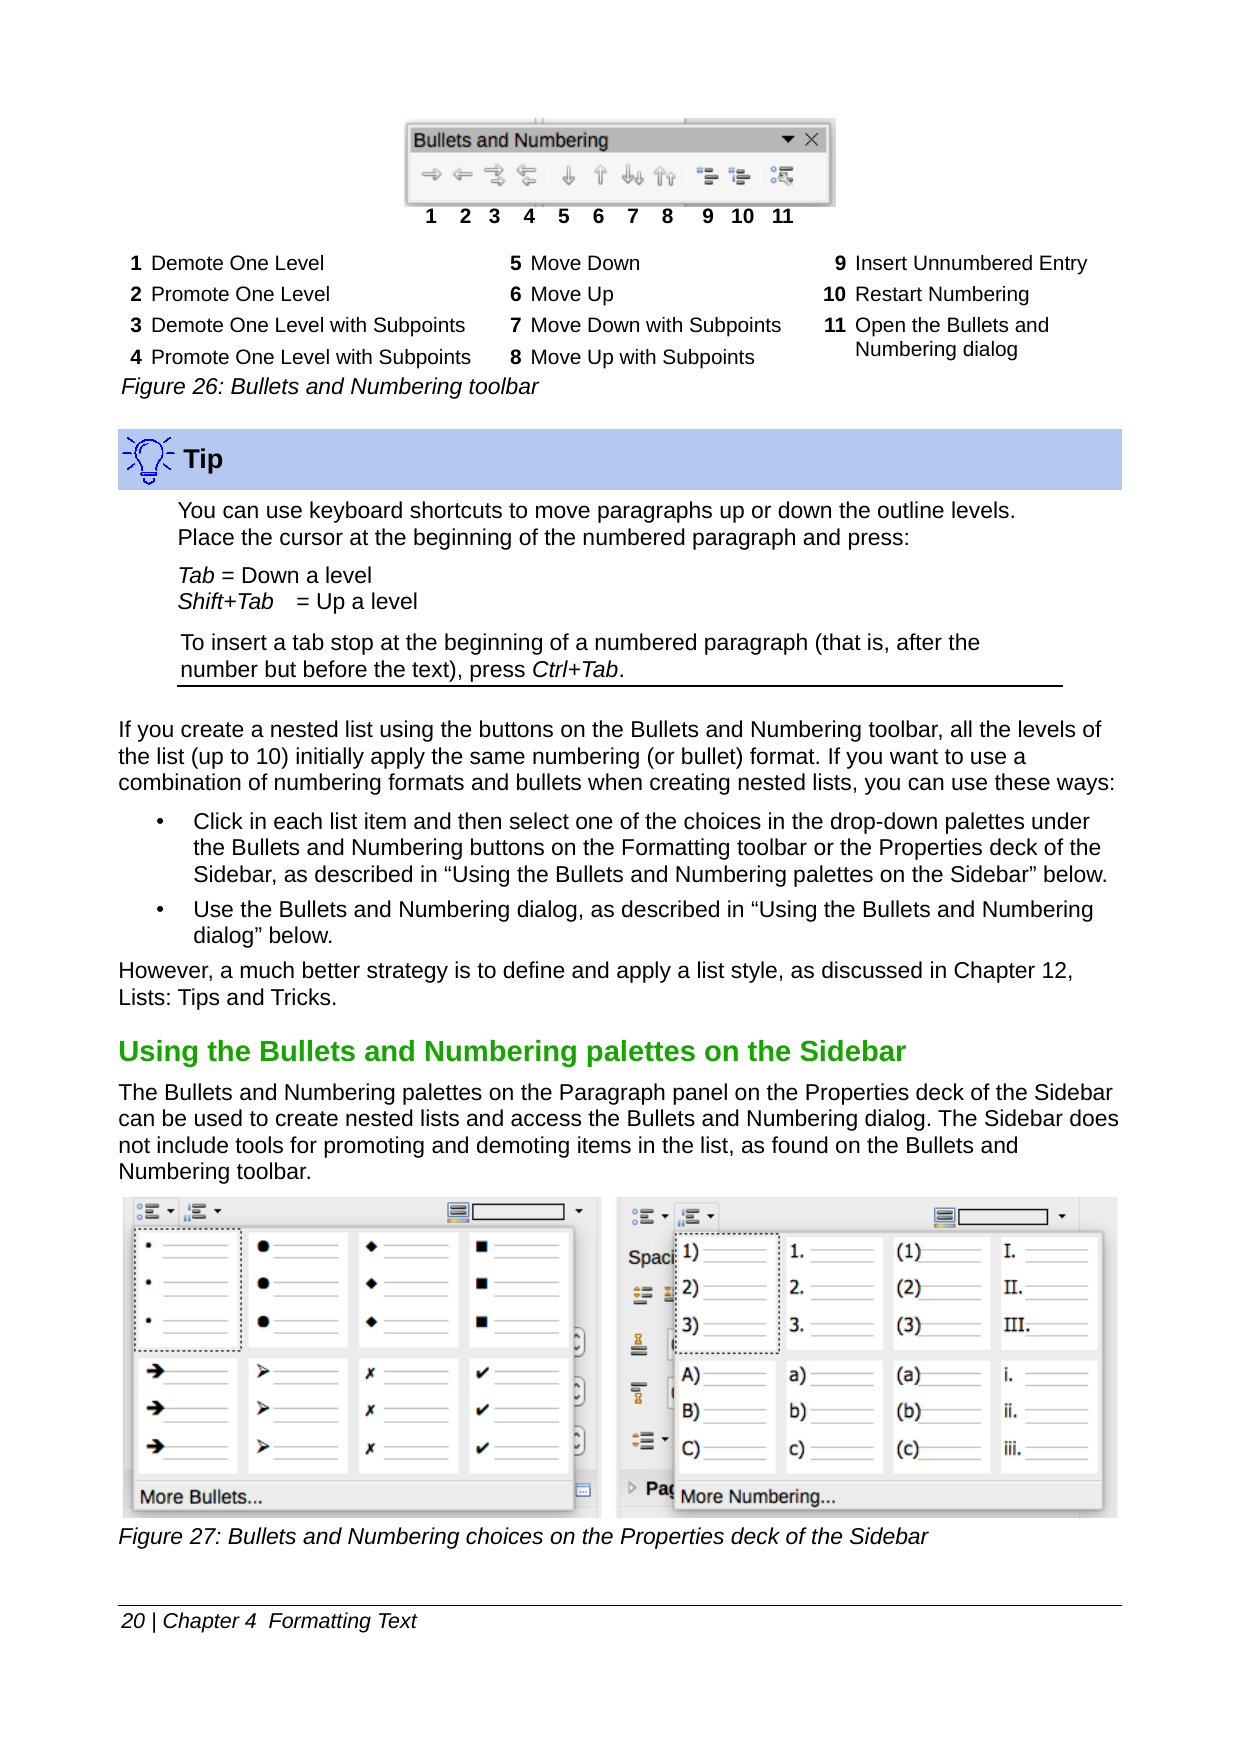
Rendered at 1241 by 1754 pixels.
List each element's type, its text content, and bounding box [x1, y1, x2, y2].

text Figure 27: Bullets and Numbering choices on the Properties deck of the Sidebar [118, 1523, 1122, 1549]
picture [615, 1197, 1118, 1518]
table_header 1 [121, 247, 145, 279]
table_cell 7 [488, 310, 524, 342]
text Figure 26: Bullets and Numbering toolbar [121, 373, 1119, 399]
subtitle Using the Bullets and Numbering palettes on the Sidebar [118, 1034, 1122, 1067]
table_header 9 [808, 247, 849, 279]
text Tab = Down a level Shift+Tab = Up a level [177, 562, 1063, 614]
text You can use keyboard shortcuts to move paragraphs up or down the outline levels. Place the cursor at the beginning of the numbered paragraph and press: [177, 497, 1063, 550]
table_cell Open the Bullets and Numbering dialog [849, 310, 1119, 373]
table_cell 4 [121, 342, 145, 373]
table_cell 6 [488, 279, 524, 310]
table_cell 8 [488, 342, 524, 373]
table_cell 10 [808, 279, 849, 310]
table_cell Move Up [524, 279, 808, 310]
text If you create a nested list using the buttons on the Bullets and Numbering toolbar, all the levels of the list (up to 10) initially apply the same numbering (or bullet) format. If you want to use a combination of numbering formats and bullets when creating nested lists, you can use these ways: [118, 716, 1122, 795]
table_cell 2 [121, 279, 145, 310]
table_header Demote One Level [145, 247, 488, 279]
table_cell Move Up with Subpoints [524, 342, 808, 373]
text To insert a tab stop at the beginning of a numbered paragraph (that is, after the number but before the text), press Ctrl+Tab. [177, 626, 1063, 685]
list Click in each list item and then select one of the choices in the drop-down palettes under the Bullets and Numbering buttons on the Formatting toolbar or the Properties deck of the Sidebar, as described in “Using the Bullets and Numbering palettes on the Sidebar” below. [156, 808, 1122, 887]
table_cell Promote One Level [145, 279, 488, 310]
table_header Move Down [524, 247, 808, 279]
table_cell Demote One Level with Subpoints [145, 310, 488, 342]
text However, a much better strategy is to define and apply a list style, as discussed in Chapter 12, Lists: Tips and Tricks. [118, 957, 1122, 1010]
table_cell Promote One Level with Subpoints [145, 342, 488, 373]
picture [122, 1197, 602, 1518]
subtitle Tip [118, 429, 1122, 490]
table_cell Move Down with Subpoints [524, 310, 808, 342]
picture [119, 429, 179, 489]
table_cell Restart Numbering [849, 279, 1119, 310]
text The Bullets and Numbering palettes on the Paragraph panel on the Properties deck of the Sidebar can be used to create nested lists and access the Bullets and Numbering dialog. The Sidebar does not include tools for promoting and demoting items in the list, as found on the Bullets and Numbering toolbar. [118, 1079, 1122, 1184]
picture [404, 118, 836, 207]
table_header 5 [488, 247, 524, 279]
table_cell 3 [121, 310, 145, 342]
list Use the Bullets and Numbering dialog, as described in “Using the Bullets and Numbering dialog” below. [156, 896, 1122, 948]
table_cell [808, 342, 849, 373]
table_header Insert Unnumbered Entry [849, 247, 1119, 279]
table_cell 11 [808, 310, 849, 342]
